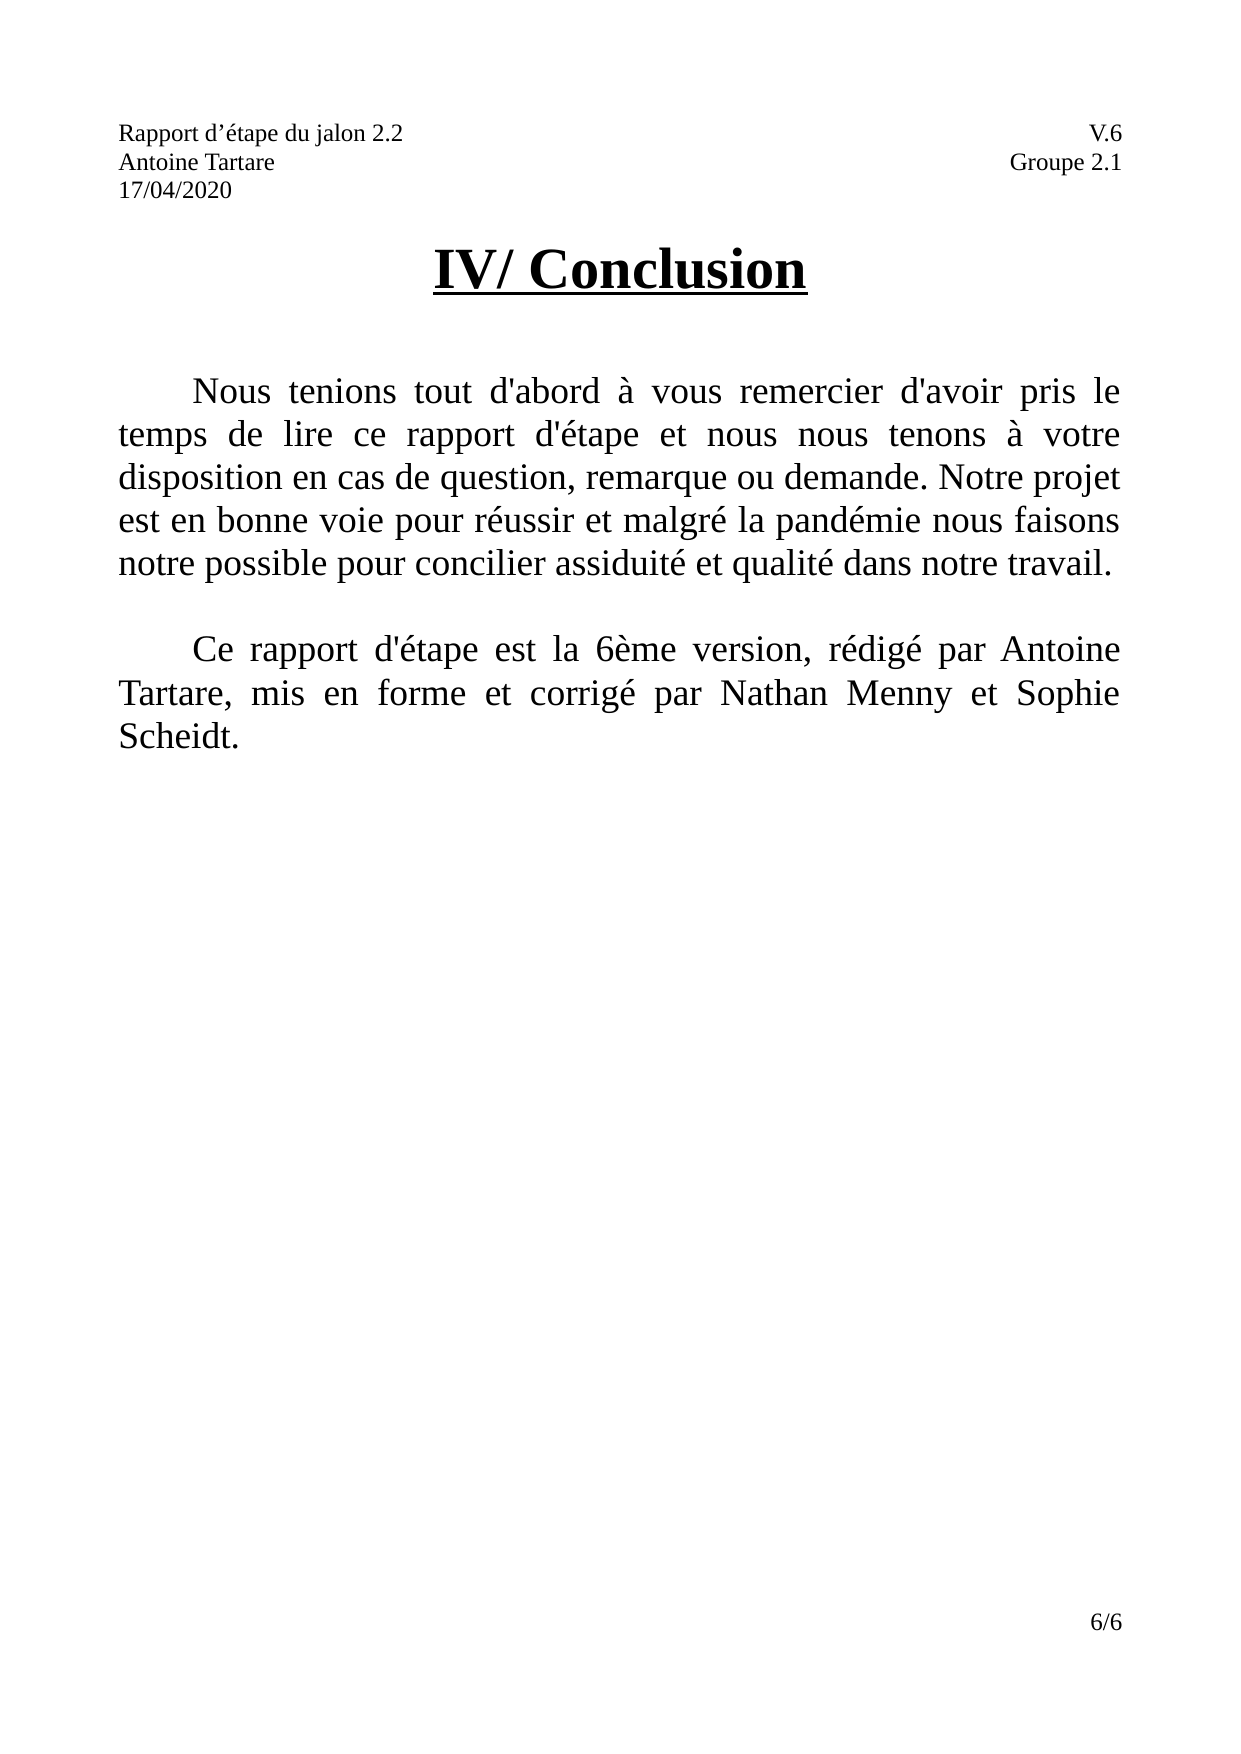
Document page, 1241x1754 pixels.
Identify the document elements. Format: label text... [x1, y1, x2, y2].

text Nous tenions tout d'abord à vous remercier d'avoir pris le temps de lire ce rapport d'étape et nous nous tenons à votre disposition en cas de question, remarque ou demande. Notre projet est en bonne voie pour réussir et malgré la pandémie nous faisons notre possible pour concilier assiduité et qualité dans notre travail. [118, 368, 1122, 584]
text Ce rapport d'étape est la 6ème version, rédigé par Antoine Tartare, mis en forme et corrigé par Nathan Menny et Sophie Scheidt. [118, 627, 1122, 756]
text IV/ Conclusion [118, 234, 1122, 301]
